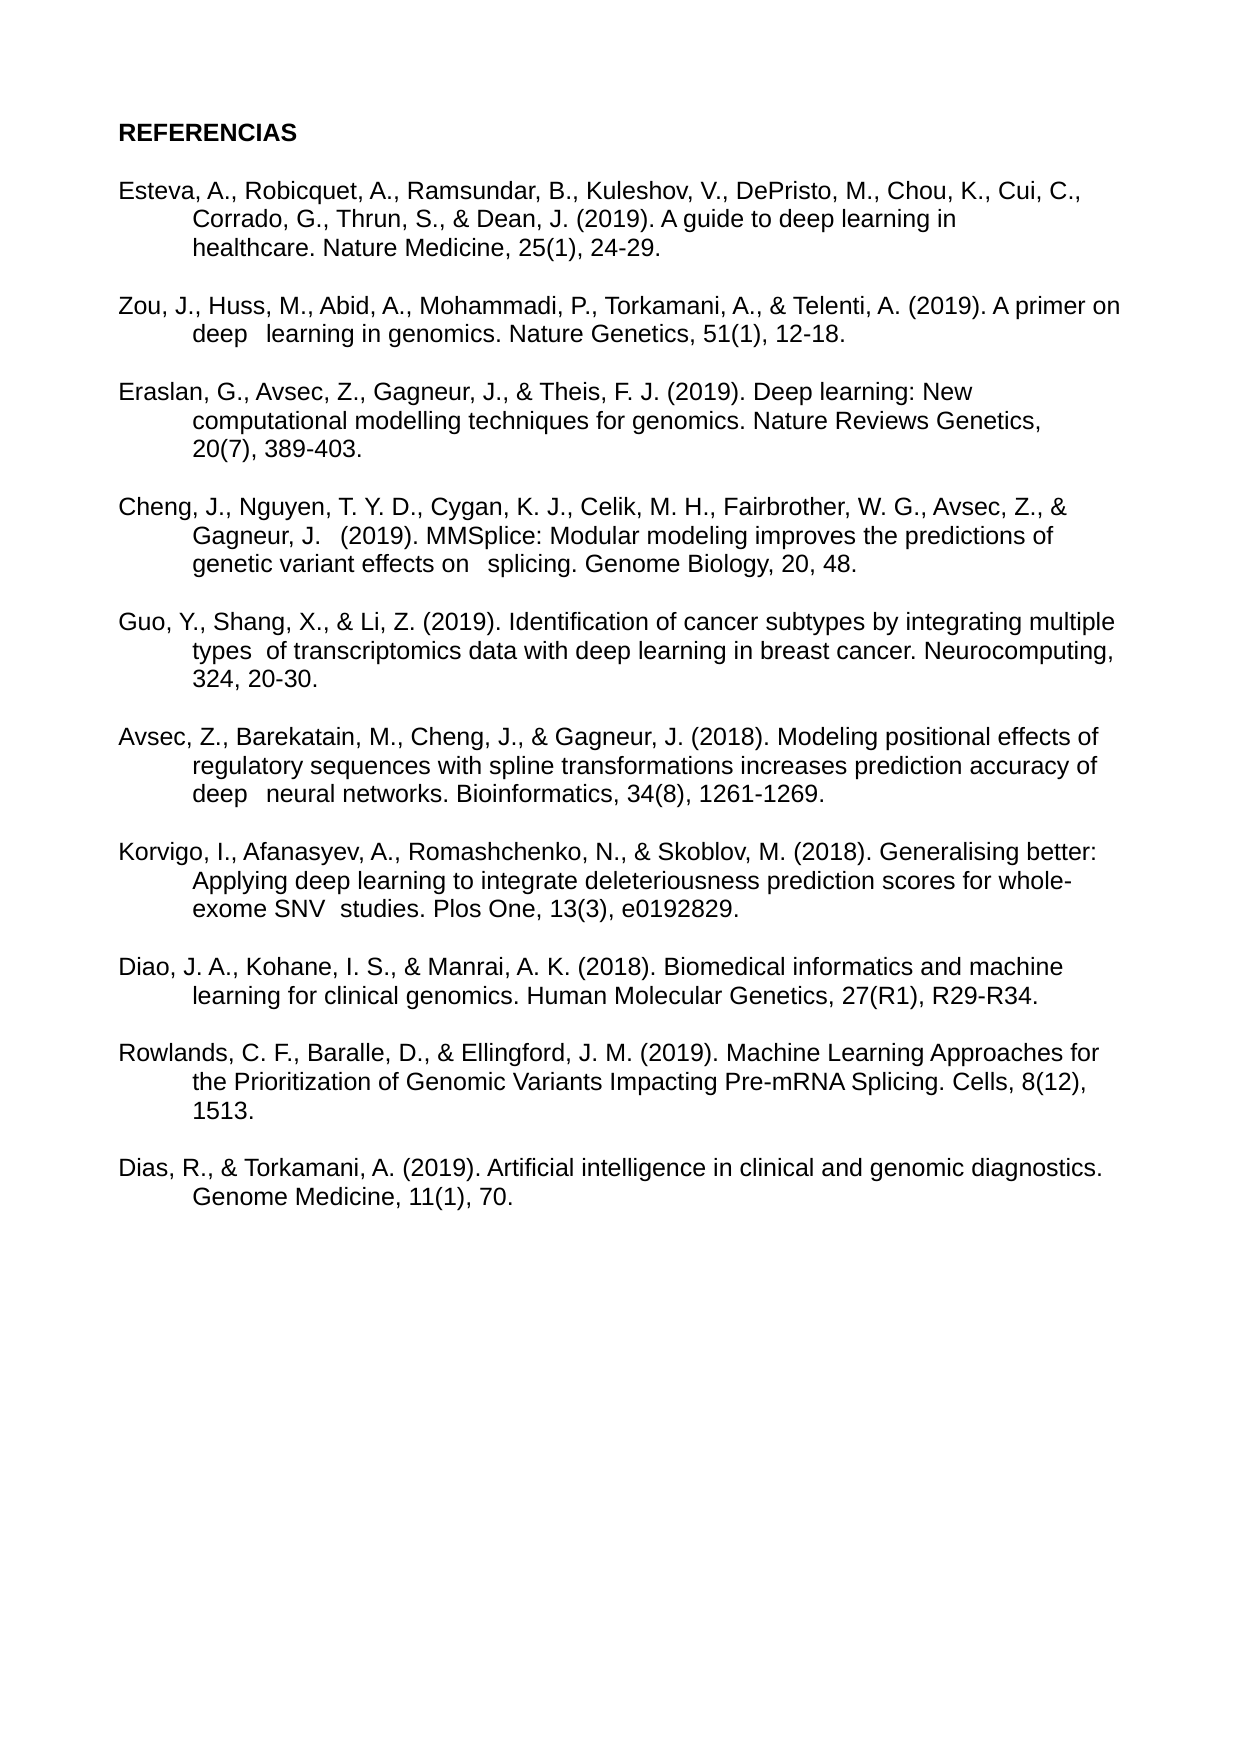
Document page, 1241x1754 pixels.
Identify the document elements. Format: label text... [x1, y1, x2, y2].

text Korvigo, I., Afanasyev, A., Romashchenko, N., & Skoblov, M. (2018). Generalising better: Applying deep learning to integrate deleteriousness prediction scores for whole- exome SNV studies. Plos One, 13(3), e0192829. [118, 837, 1122, 923]
text Cheng, J., Nguyen, T. Y. D., Cygan, K. J., Celik, M. H., Fairbrother, W. G., Avsec, Z., & Gagneur, J. (2019). MMSplice: Modular modeling improves the predictions of genetic variant effects on splicing. Genome Biology, 20, 48. [118, 492, 1122, 578]
text Esteva, A., Robicquet, A., Ramsundar, B., Kuleshov, V., DePristo, M., Chou, K., Cui, C., Corrado, G., Thrun, S., & Dean, J. (2019). A guide to deep learning in healthcare. Nature Medicine, 25(1), 24-29. [118, 176, 1122, 262]
text Rowlands, C. F., Baralle, D., & Ellingford, J. M. (2019). Machine Learning Approaches for the Prioritization of Genomic Variants Impacting Pre-mRNA Splicing. Cells, 8(12), 1513. [118, 1038, 1122, 1124]
text Zou, J., Huss, M., Abid, A., Mohammadi, P., Torkamani, A., & Telenti, A. (2019). A primer on deep learning in genomics. Nature Genetics, 51(1), 12-18. [118, 291, 1122, 348]
text Diao, J. A., Kohane, I. S., & Manrai, A. K. (2018). Biomedical informatics and machine learning for clinical genomics. Human Molecular Genetics, 27(R1), R29-R34. [118, 952, 1122, 1009]
text REFERENCIAS [118, 118, 1122, 147]
text Eraslan, G., Avsec, Z., Gagneur, J., & Theis, F. J. (2019). Deep learning: New computational modelling techniques for genomics. Nature Reviews Genetics, 20(7), 389-403. [118, 377, 1122, 463]
text Dias, R., & Torkamani, A. (2019). Artificial intelligence in clinical and genomic diagnostics. Genome Medicine, 11(1), 70. [118, 1153, 1122, 1211]
text Guo, Y., Shang, X., & Li, Z. (2019). Identification of cancer subtypes by integrating multiple types of transcriptomics data with deep learning in breast cancer. Neurocomputing, 324, 20-30. [118, 607, 1122, 693]
text Avsec, Z., Barekatain, M., Cheng, J., & Gagneur, J. (2018). Modeling positional effects of regulatory sequences with spline transformations increases prediction accuracy of deep neural networks. Bioinformatics, 34(8), 1261-1269. [118, 722, 1122, 808]
